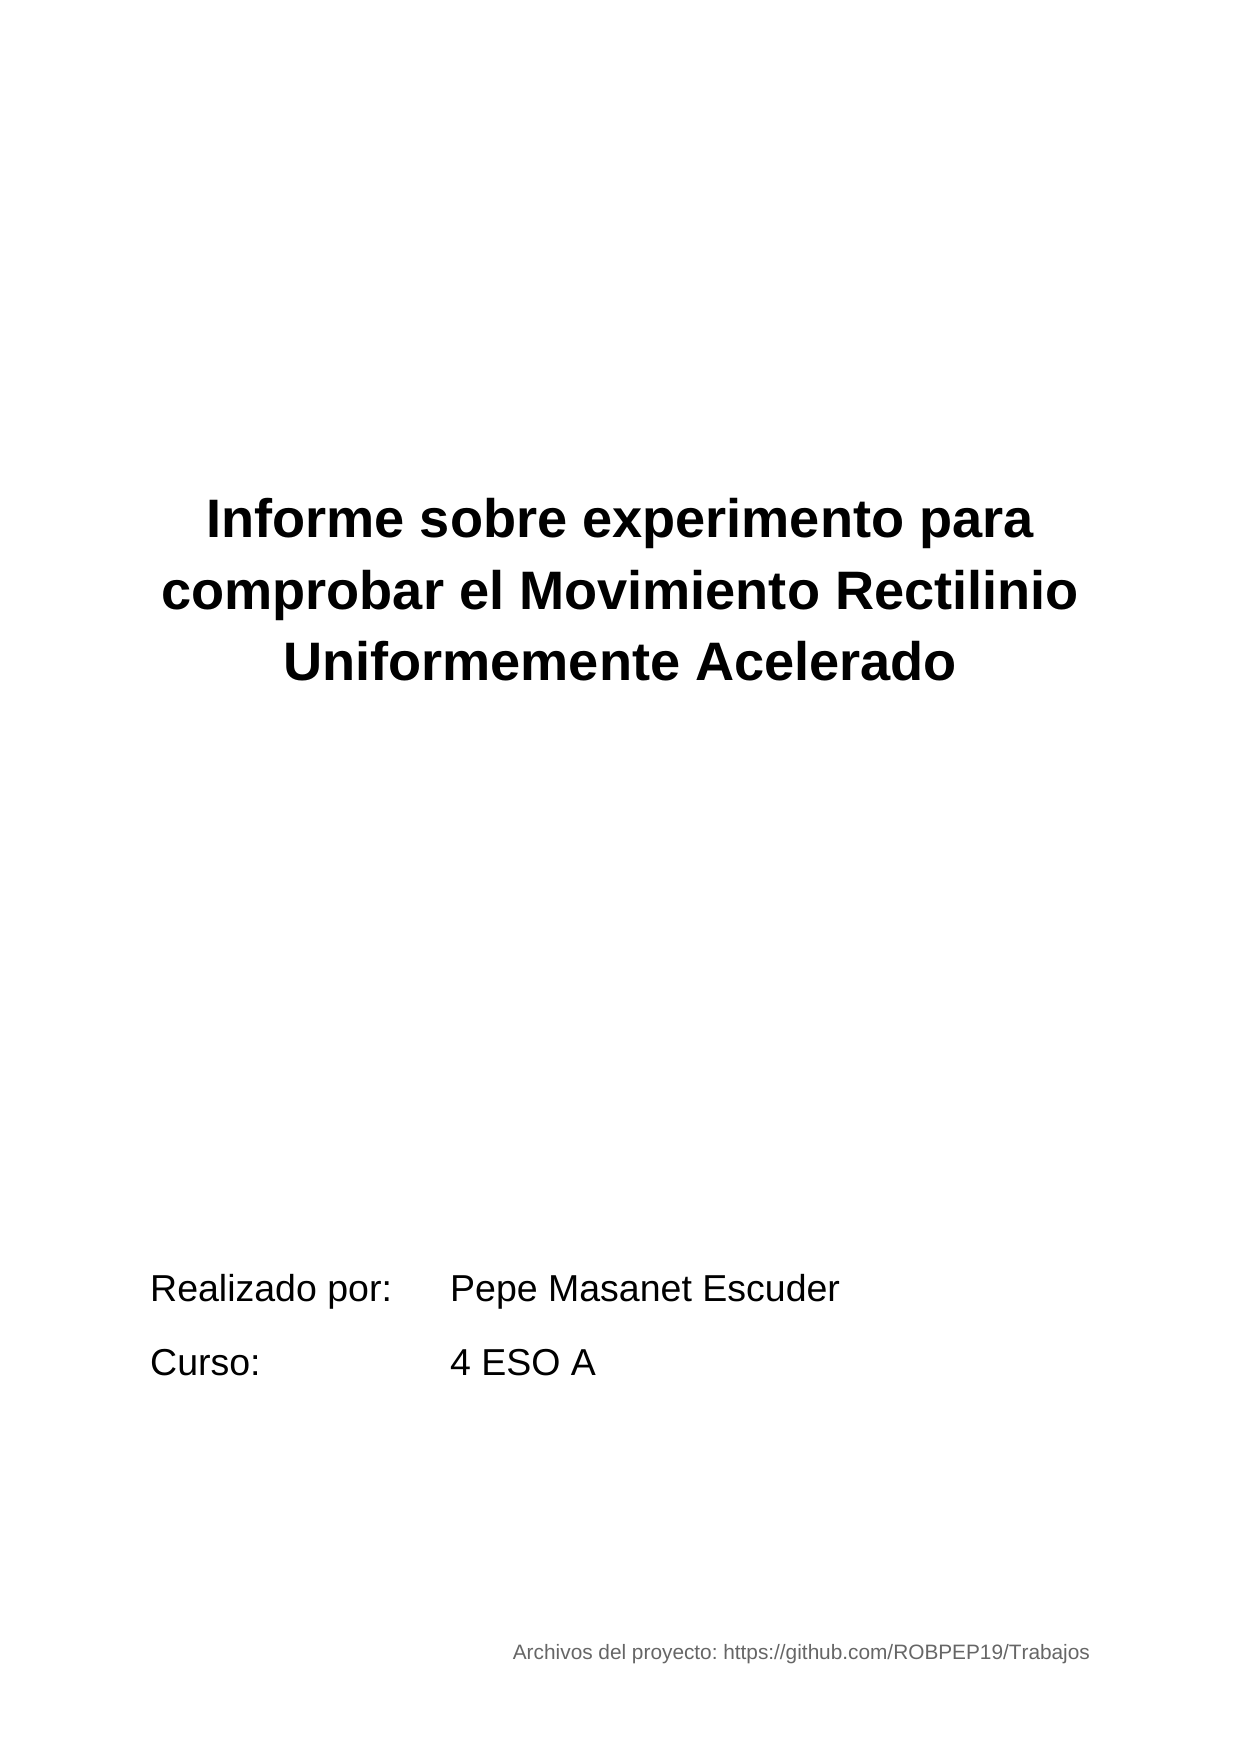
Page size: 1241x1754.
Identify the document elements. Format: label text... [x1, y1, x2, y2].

text Informe sobre experimento para comprobar el Movimiento Rectilinio Uniformemente Acelerado [150, 487, 1090, 692]
text Realizado por: Pepe Masanet Escuder [150, 1267, 1090, 1310]
text Curso: 4 ESO A [150, 1340, 1090, 1383]
